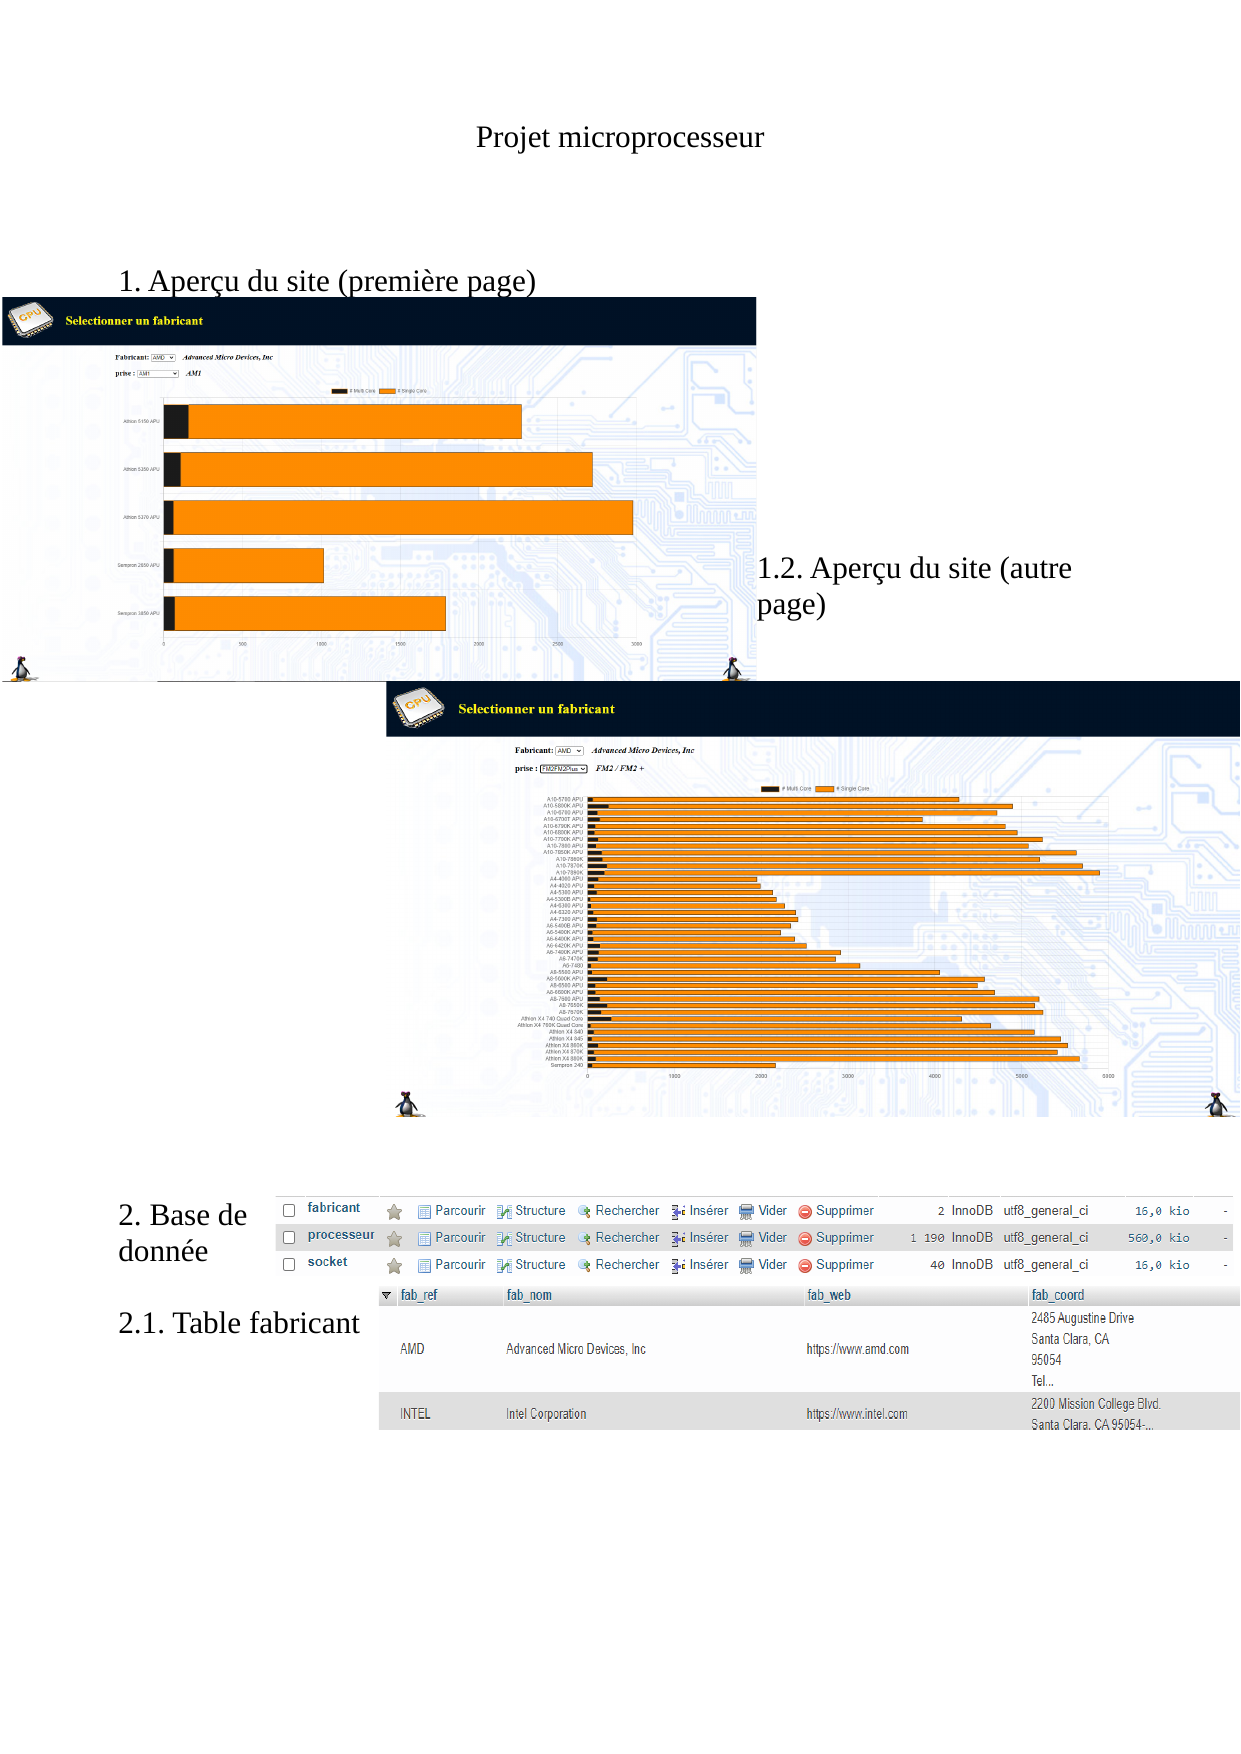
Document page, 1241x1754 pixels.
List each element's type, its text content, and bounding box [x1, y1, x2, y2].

picture [378, 1286, 1241, 1430]
picture [275, 1196, 1241, 1276]
picture [2, 297, 1240, 1117]
text 1.2. Aperçu du site (autre page) [757, 549, 1122, 621]
text 2.1. Table fabricant [118, 1304, 378, 1340]
text 2. Base de donnée [118, 1196, 275, 1268]
text 1. Aperçu du site (première page) [118, 262, 1122, 298]
text Projet microprocesseur [118, 118, 1122, 154]
